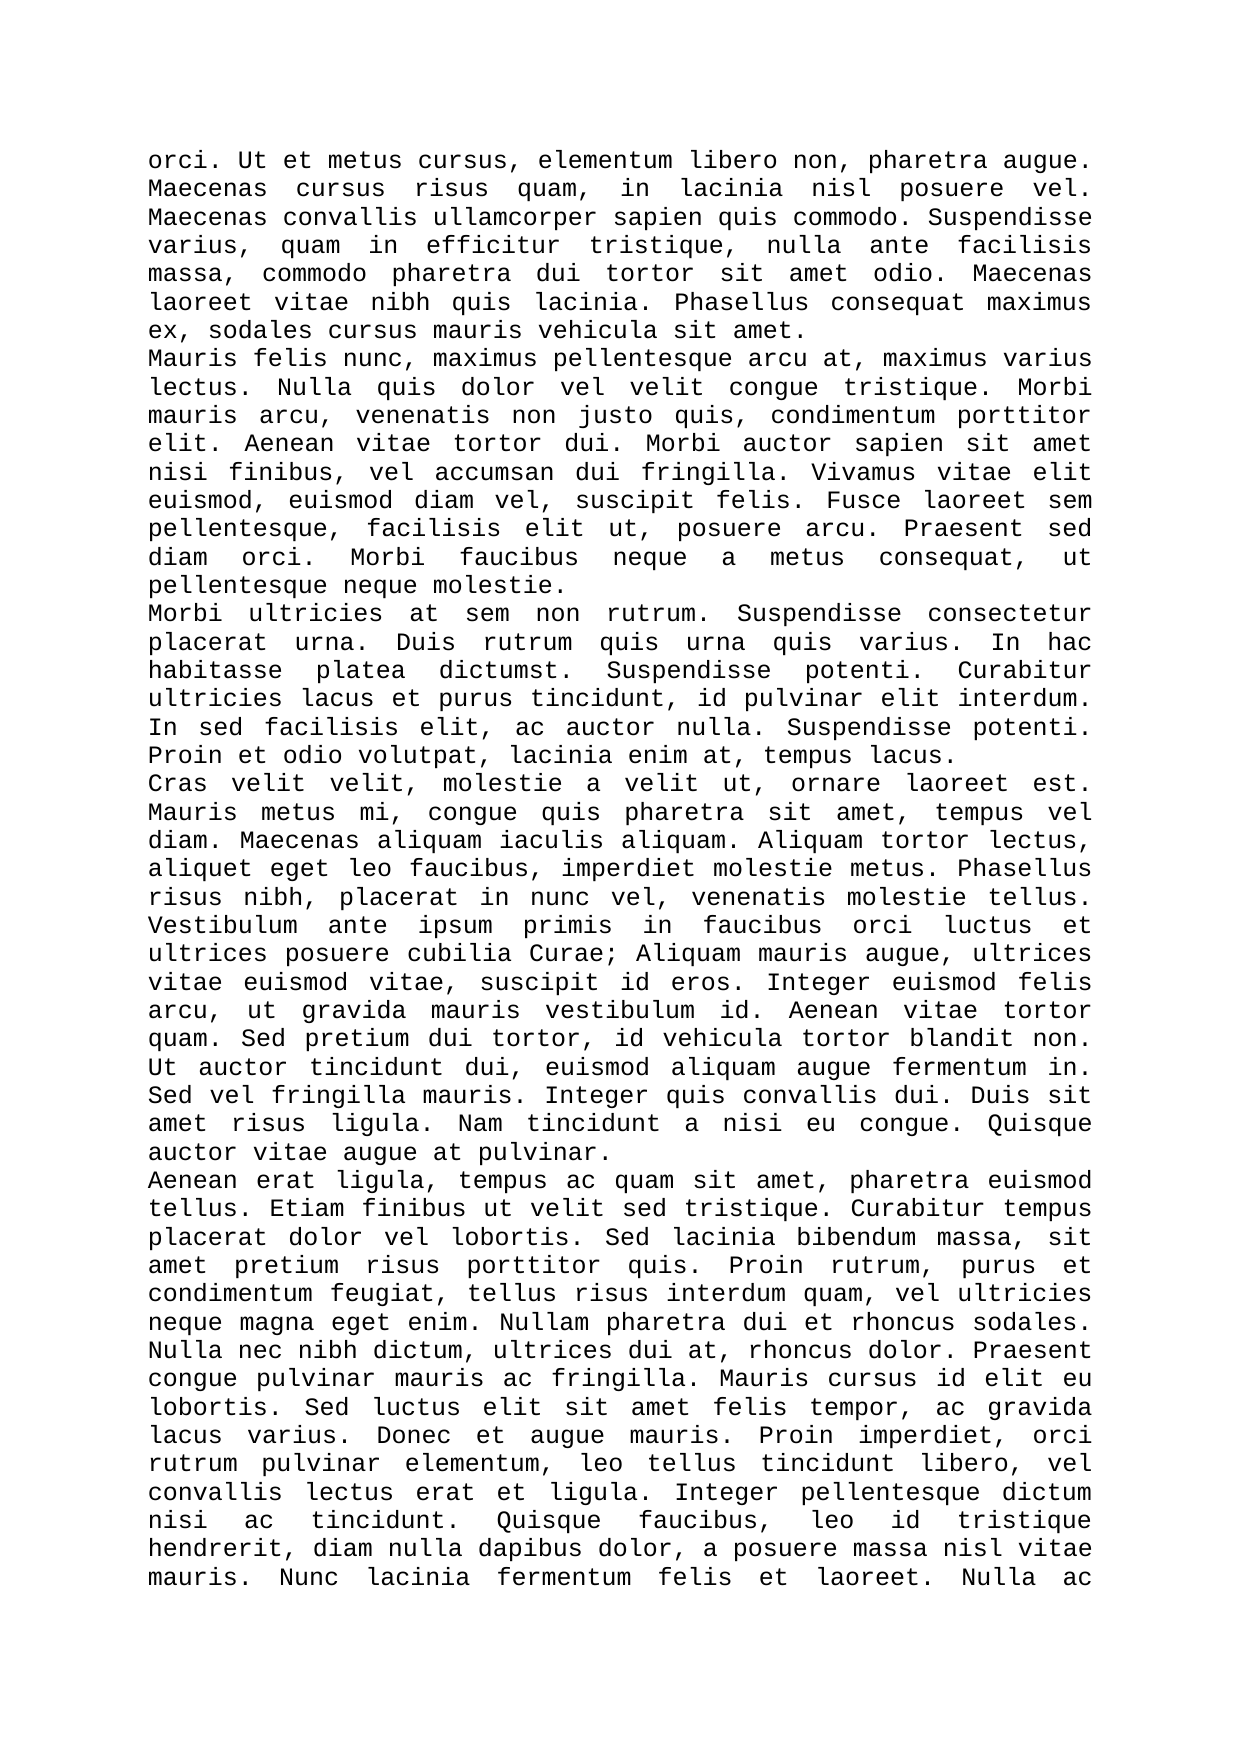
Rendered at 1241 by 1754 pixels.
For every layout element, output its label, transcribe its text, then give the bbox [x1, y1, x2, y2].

text orci. Ut et metus cursus, elementum libero non, pharetra augue. Maecenas cursus risus quam, in lacinia nisl posuere vel. Maecenas convallis ullamcorper sapien quis commodo. Suspendisse varius, quam in efficitur tristique, nulla ante facilisis massa, commodo pharetra dui tortor sit amet odio. Maecenas laoreet vitae nibh quis lacinia. Phasellus consequat maximus ex, sodales cursus mauris vehicula sit amet. [148, 148, 1093, 346]
text Mauris felis nunc, maximus pellentesque arcu at, maximus varius lectus. Nulla quis dolor vel velit congue tristique. Morbi mauris arcu, venenatis non justo quis, condimentum porttitor elit. Aenean vitae tortor dui. Morbi auctor sapien sit amet nisi finibus, vel accumsan dui fringilla. Vivamus vitae elit euismod, euismod diam vel, suscipit felis. Fusce laoreet sem pellentesque, facilisis elit ut, posuere arcu. Praesent sed diam orci. Morbi faucibus neque a metus consequat, ut pellentesque neque molestie. [148, 346, 1093, 601]
text Aenean erat ligula, tempus ac quam sit amet, pharetra euismod tellus. Etiam finibus ut velit sed tristique. Curabitur tempus placerat dolor vel lobortis. Sed lacinia bibendum massa, sit amet pretium risus porttitor quis. Proin rutrum, purus et condimentum feugiat, tellus risus interdum quam, vel ultricies neque magna eget enim. Nullam pharetra dui et rhoncus sodales. Nulla nec nibh dictum, ultrices dui at, rhoncus dolor. Praesent congue pulvinar mauris ac fringilla. Mauris cursus id elit eu lobortis. Sed luctus elit sit amet felis tempor, ac gravida lacus varius. Donec et augue mauris. Proin imperdiet, orci rutrum pulvinar elementum, leo tellus tincidunt libero, vel convallis lectus erat et ligula. Integer pellentesque dictum nisi ac tincidunt. Quisque faucibus, leo id tristique hendrerit, diam nulla dapibus dolor, a posuere massa nisl vitae mauris. Nunc lacinia fermentum felis et laoreet. Nulla ac [148, 1168, 1093, 1593]
text Cras velit velit, molestie a velit ut, ornare laoreet est. Mauris metus mi, congue quis pharetra sit amet, tempus vel diam. Maecenas aliquam iaculis aliquam. Aliquam tortor lectus, aliquet eget leo faucibus, imperdiet molestie metus. Phasellus risus nibh, placerat in nunc vel, venenatis molestie tellus. Vestibulum ante ipsum primis in faucibus orci luctus et ultrices posuere cubilia Curae; Aliquam mauris augue, ultrices vitae euismod vitae, suscipit id eros. Integer euismod felis arcu, ut gravida mauris vestibulum id. Aenean vitae tortor quam. Sed pretium dui tortor, id vehicula tortor blandit non. Ut auctor tincidunt dui, euismod aliquam augue fermentum in. Sed vel fringilla mauris. Integer quis convallis dui. Duis sit amet risus ligula. Nam tincidunt a nisi eu congue. Quisque auctor vitae augue at pulvinar. [148, 771, 1093, 1168]
text Morbi ultricies at sem non rutrum. Suspendisse consectetur placerat urna. Duis rutrum quis urna quis varius. In hac habitasse platea dictumst. Suspendisse potenti. Curabitur ultricies lacus et purus tincidunt, id pulvinar elit interdum. In sed facilisis elit, ac auctor nulla. Suspendisse potenti. Proin et odio volutpat, lacinia enim at, tempus lacus. [148, 601, 1093, 771]
